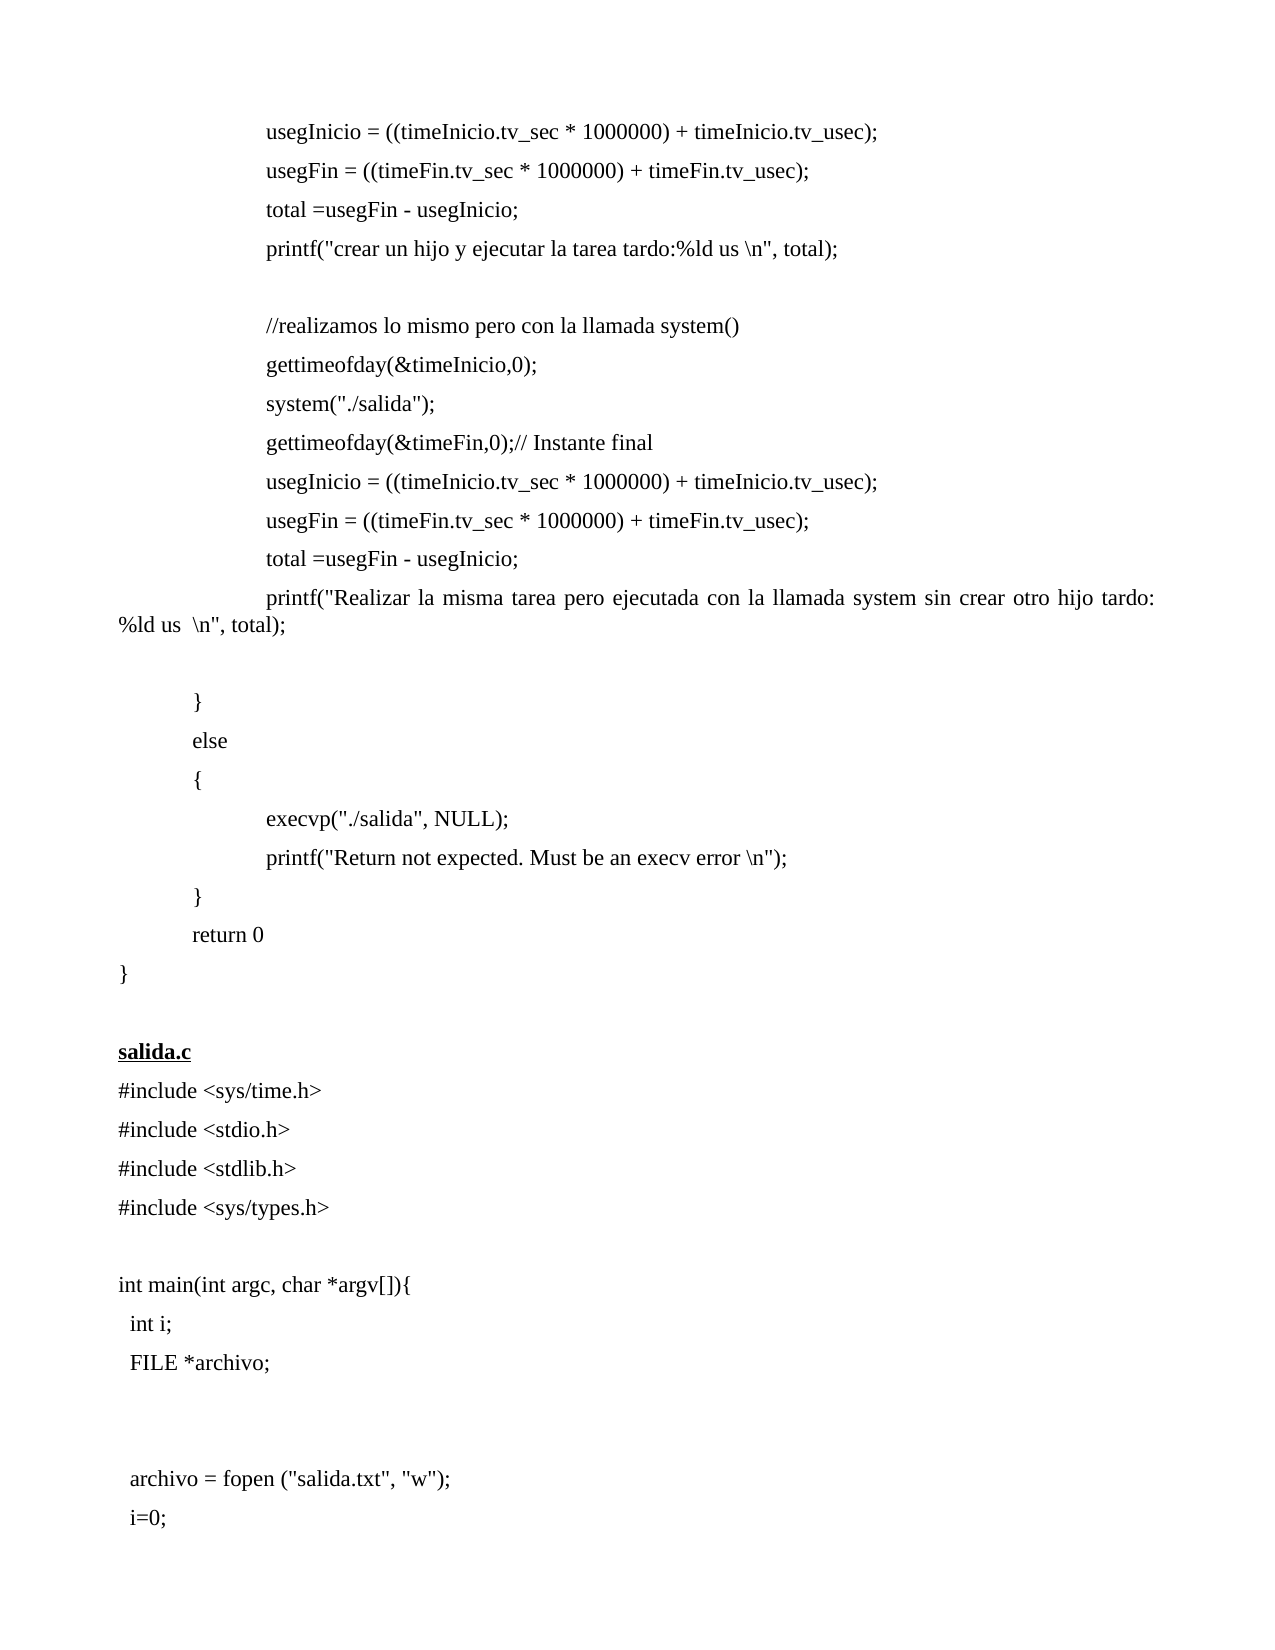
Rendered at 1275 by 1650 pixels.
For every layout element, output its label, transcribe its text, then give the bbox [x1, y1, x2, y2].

text execvp("./salida", NULL); [118, 805, 1157, 831]
text FILE *archivo; [118, 1349, 1157, 1375]
text printf("crear un hijo y ejecutar la tarea tardo:%ld us \n", total); [118, 235, 1157, 261]
text usegInicio = ((timeInicio.tv_sec * 1000000) + timeInicio.tv_usec); [118, 118, 1157, 144]
text int i; [118, 1310, 1157, 1336]
text //realizamos lo mismo pero con la llamada system() [118, 312, 1157, 339]
text total =usegFin - usegInicio; [118, 546, 1157, 572]
text } [118, 688, 1157, 715]
text } [118, 960, 1157, 987]
text system("./salida"); [118, 390, 1157, 416]
text usegInicio = ((timeInicio.tv_sec * 1000000) + timeInicio.tv_usec); [118, 468, 1157, 494]
text int main(int argc, char *argv[]){ [118, 1271, 1157, 1298]
text #include <sys/time.h> [118, 1077, 1157, 1103]
text #include <stdlib.h> [118, 1155, 1157, 1181]
text printf("Return not expected. Must be an execv error \n"); [118, 844, 1157, 870]
text } [118, 883, 1157, 909]
text #include <sys/types.h> [118, 1193, 1157, 1220]
text salida.c [118, 1038, 1157, 1064]
text archivo = fopen ("salida.txt", "w"); [118, 1466, 1157, 1492]
text usegFin = ((timeFin.tv_sec * 1000000) + timeFin.tv_usec); [118, 507, 1157, 533]
text total =usegFin - usegInicio; [118, 196, 1157, 222]
text gettimeofday(&timeInicio,0); [118, 351, 1157, 378]
text { [118, 766, 1157, 792]
text gettimeofday(&timeFin,0);// Instante final [118, 429, 1157, 455]
text printf("Realizar la misma tarea pero ejecutada con la llamada system sin crear otro hijo tardo:%ld us \n", total); [118, 584, 1157, 637]
text i=0; [118, 1504, 1157, 1531]
text return 0 [118, 922, 1157, 948]
text else [118, 727, 1157, 754]
text usegFin = ((timeFin.tv_sec * 1000000) + timeFin.tv_usec); [118, 157, 1157, 183]
text #include <stdio.h> [118, 1116, 1157, 1142]
